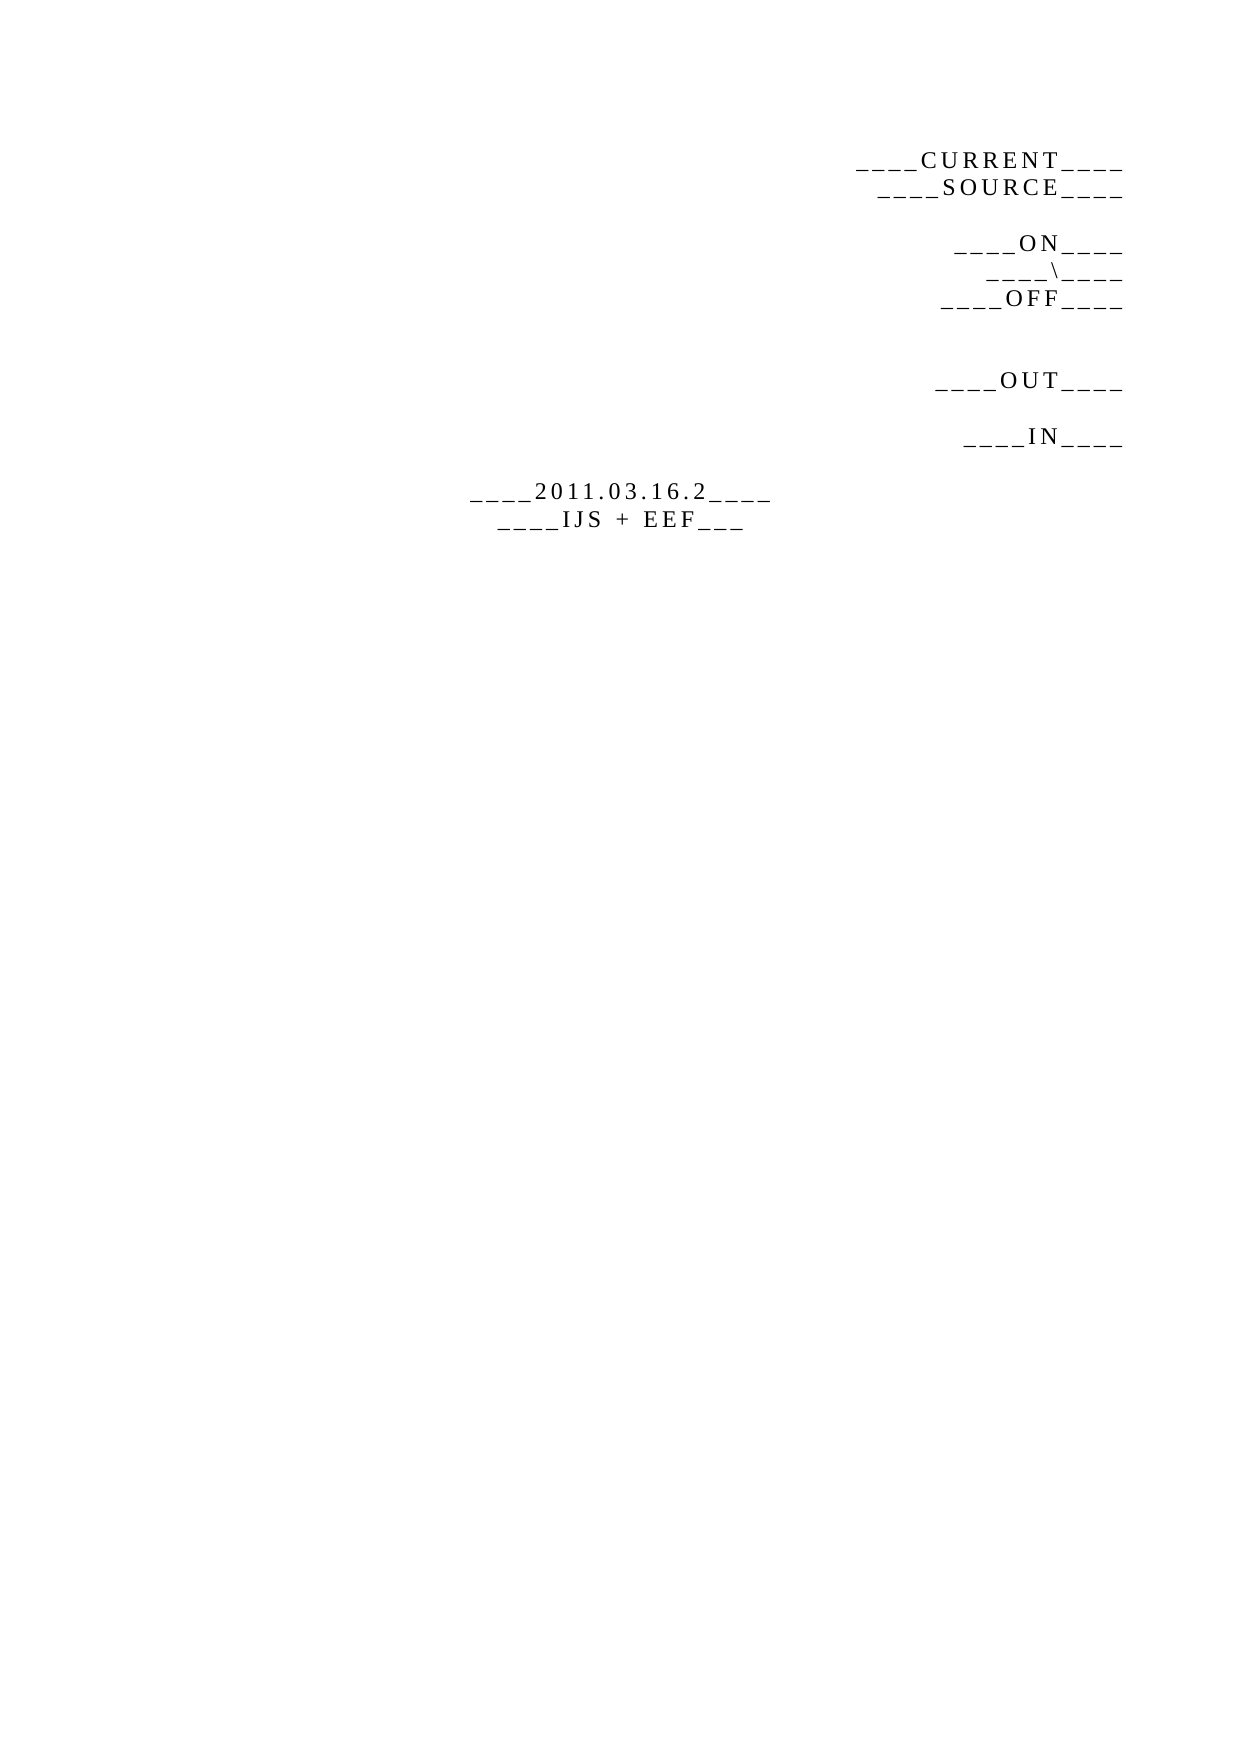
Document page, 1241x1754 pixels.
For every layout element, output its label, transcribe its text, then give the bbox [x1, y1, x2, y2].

text ____OUT____ [118, 367, 1122, 394]
text ____ON____ [118, 228, 1122, 256]
text ____OFF____ [118, 284, 1122, 311]
text ____2011.03.16.2____ [118, 477, 1122, 504]
text ____CURRENT____ [118, 146, 1122, 173]
text ____IN____ [118, 422, 1122, 449]
text ____SOURCE____ [118, 173, 1122, 201]
text ____\____ [118, 256, 1122, 284]
text ____IJS + EEF___ [118, 504, 1122, 532]
